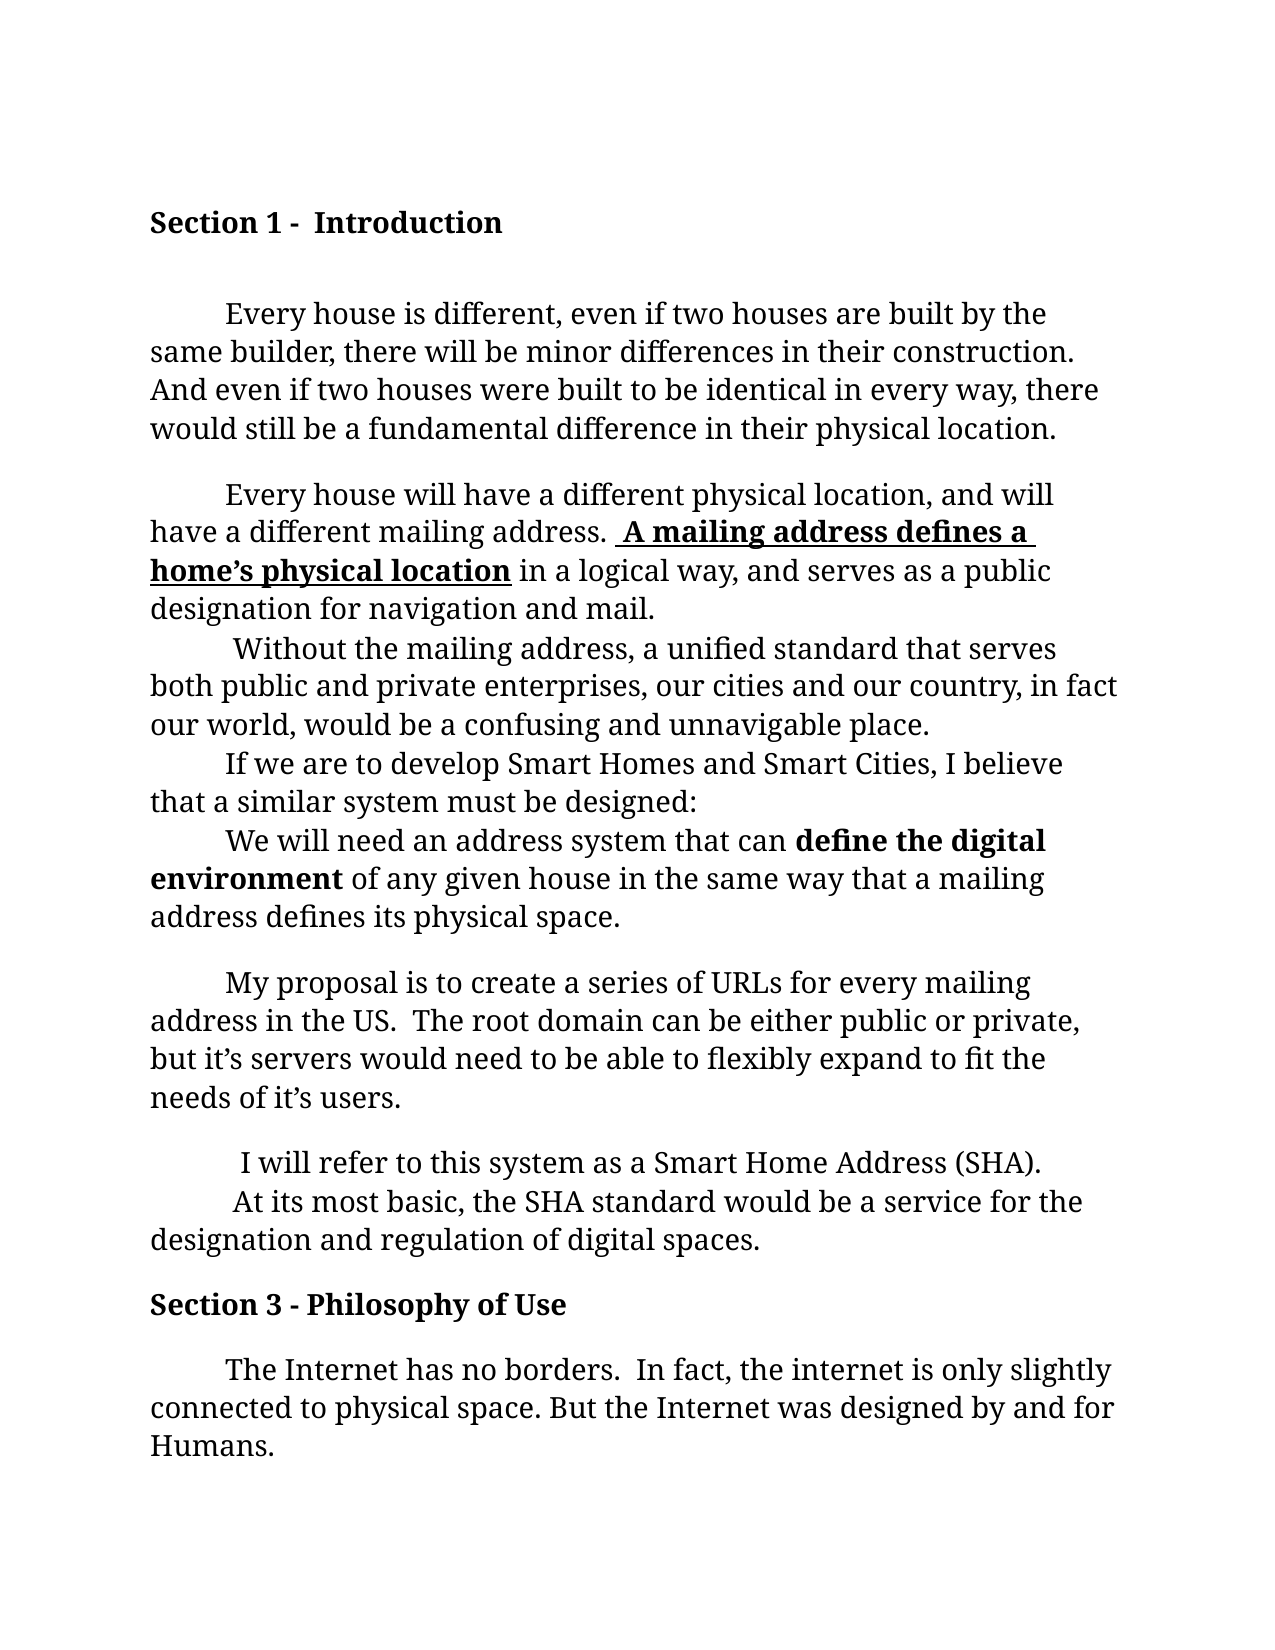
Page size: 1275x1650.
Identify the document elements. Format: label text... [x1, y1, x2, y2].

text Section 1 - Introduction [150, 203, 1125, 241]
text If we are to develop Smart Homes and Smart Cities, I believe that a similar system must be designed: [150, 744, 1125, 821]
text Section 3 - Philosophy of Use [150, 1285, 1125, 1323]
text Every house is different, even if two houses are built by the same builder, there will be minor differences in their construction. And even if two houses were built to be identical in every way, there would still be a fundamental difference in their physical location. [150, 294, 1125, 448]
text Every house will have a different physical location, and will have a different mailing address. A mailing address defines a home’s physical location in a logical way, and serves as a public designation for navigation and mail. [150, 474, 1125, 628]
text At its most basic, the SHA standard would be a service for the designation and regulation of digital spaces. [150, 1182, 1125, 1258]
text We will need an address system that can define the digital environment of any given house in the same way that a mailing address defines its physical space. [150, 821, 1125, 936]
text Without the mailing address, a unified standard that serves both public and private enterprises, our cities and our country, in fact our world, would be a confusing and unnavigable place. [150, 628, 1125, 744]
text I will refer to this system as a Smart Home Address (SHA). [150, 1143, 1125, 1182]
text My proposal is to create a series of URLs for every mailing address in the US. The root domain can be either public or private, but it’s servers would need to be able to flexibly expand to fit the needs of it’s users. [150, 963, 1125, 1117]
text The Internet has no borders. In fact, the internet is only slightly connected to physical space. But the Internet was designed by and for Humans. [150, 1350, 1125, 1465]
